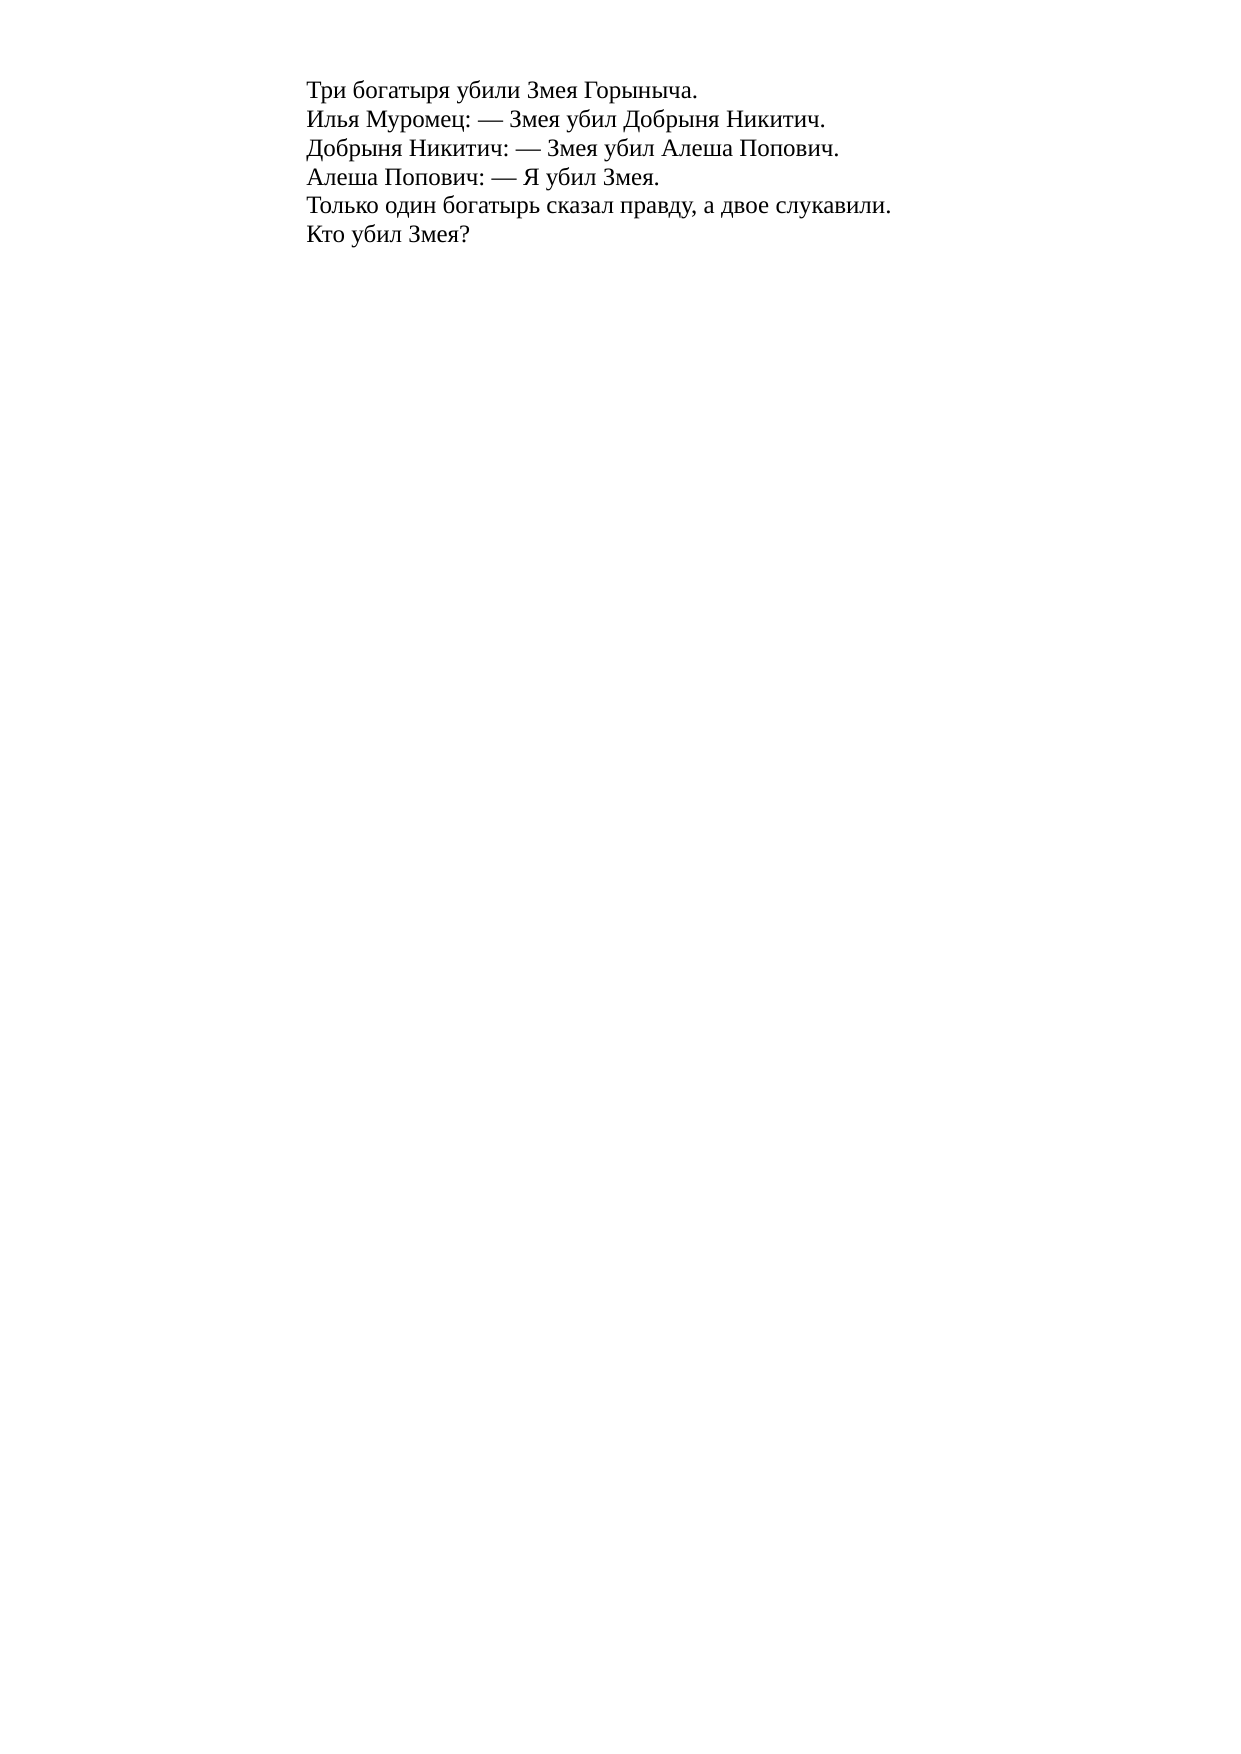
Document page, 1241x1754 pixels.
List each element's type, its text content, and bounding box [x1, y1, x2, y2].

text Три богатыря убили Змея Горыныча. [306, 76, 1122, 104]
text Добрыня Никитич: — Змея убил Алеша Попович. [306, 133, 1122, 162]
text Илья Муромец: — Змея убил Добрыня Никитич. [306, 104, 1122, 133]
text Кто убил Змея? [306, 219, 1122, 248]
text Только один богатырь сказал правду, а двое слукавили. [306, 191, 1122, 219]
text Алеша Попович: — Я убил Змея. [306, 162, 1122, 191]
